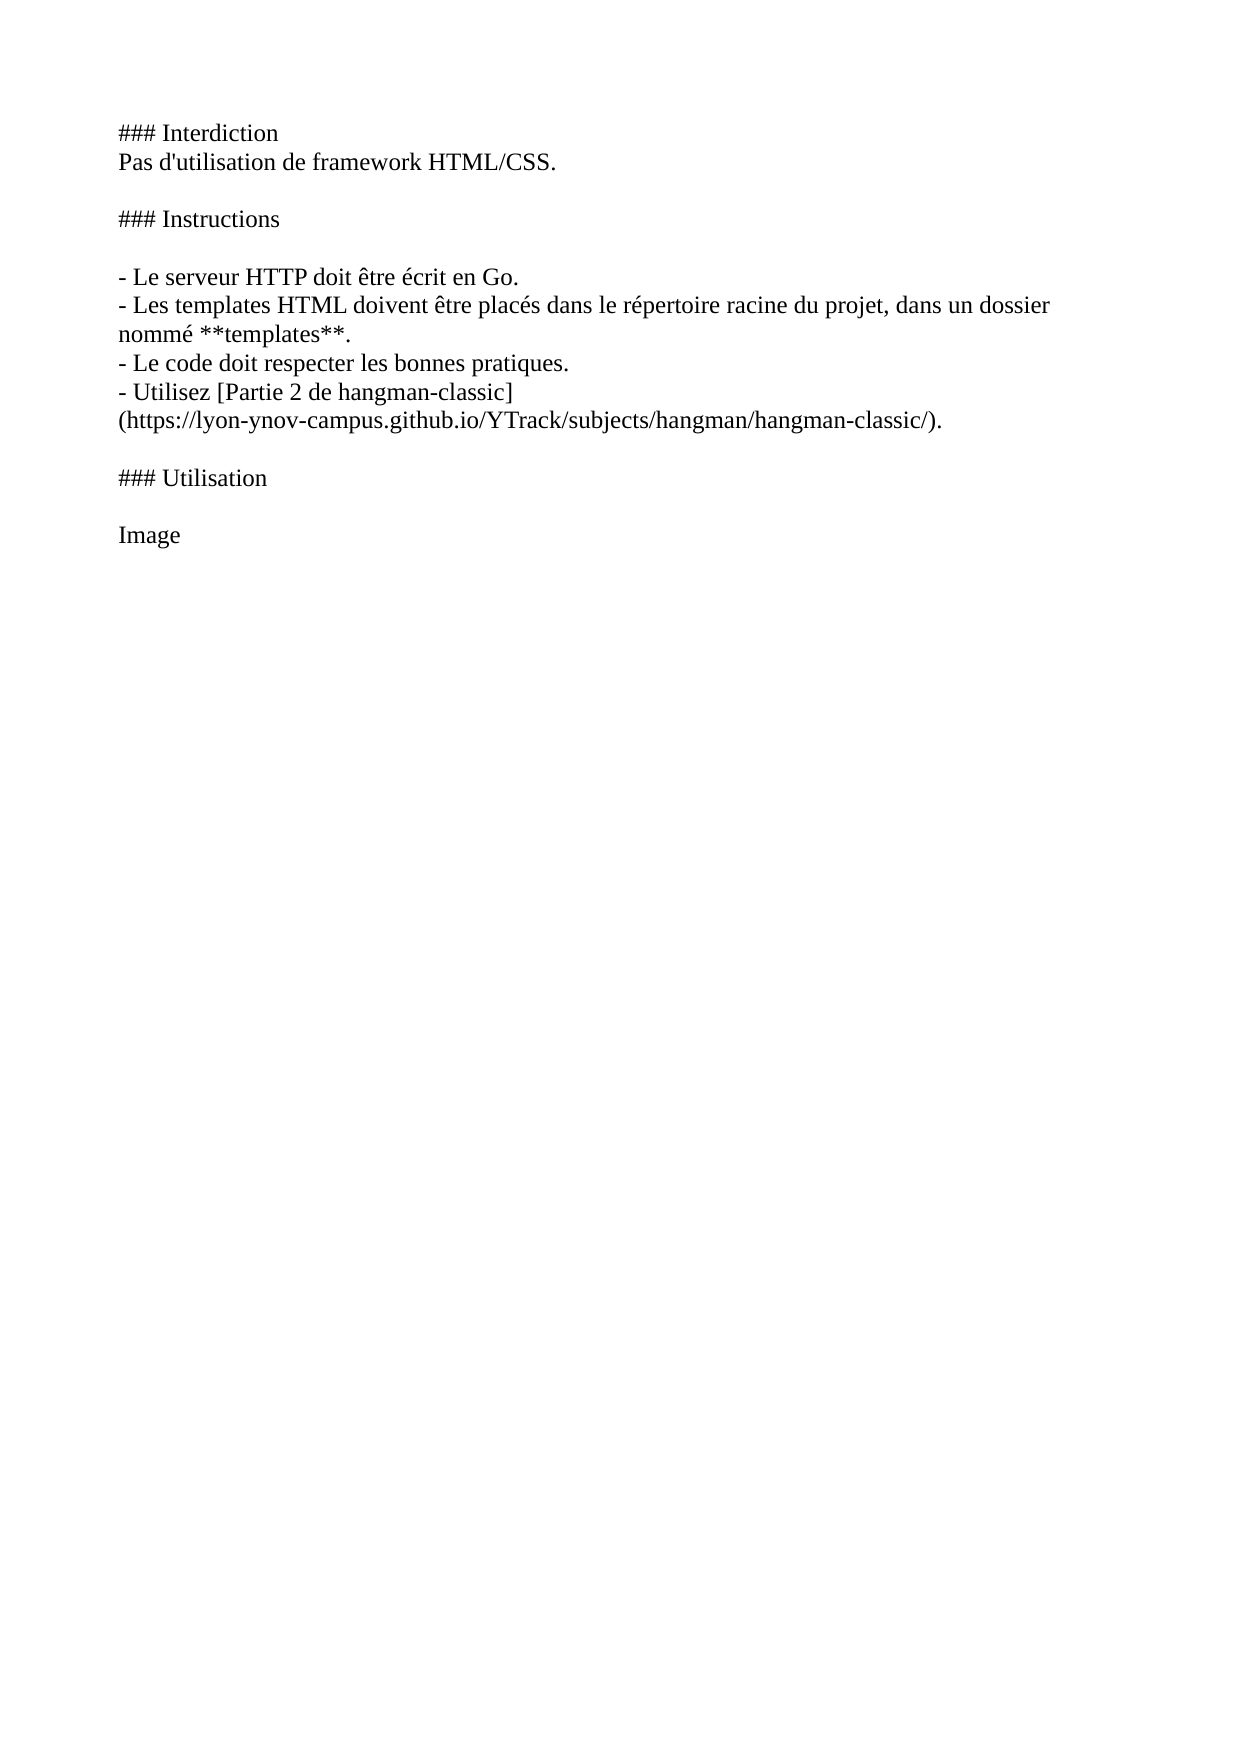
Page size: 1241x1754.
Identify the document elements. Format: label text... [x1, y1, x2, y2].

text ### Interdiction [118, 118, 1122, 147]
text ### Utilisation [118, 463, 1122, 492]
text Image [118, 521, 1122, 549]
text - Le serveur HTTP doit être écrit en Go. [118, 262, 1122, 291]
text - Utilisez [Partie 2 de hangman-classic] (https://lyon-ynov-campus.github.io/YTrack/subjects/hangman/hangman-classic/). [118, 377, 1122, 434]
text - Le code doit respecter les bonnes pratiques. [118, 348, 1122, 377]
text ### Instructions [118, 204, 1122, 233]
text - Les templates HTML doivent être placés dans le répertoire racine du projet, dans un dossier nommé **templates**. [118, 291, 1122, 348]
text Pas d'utilisation de framework HTML/CSS. [118, 147, 1122, 176]
